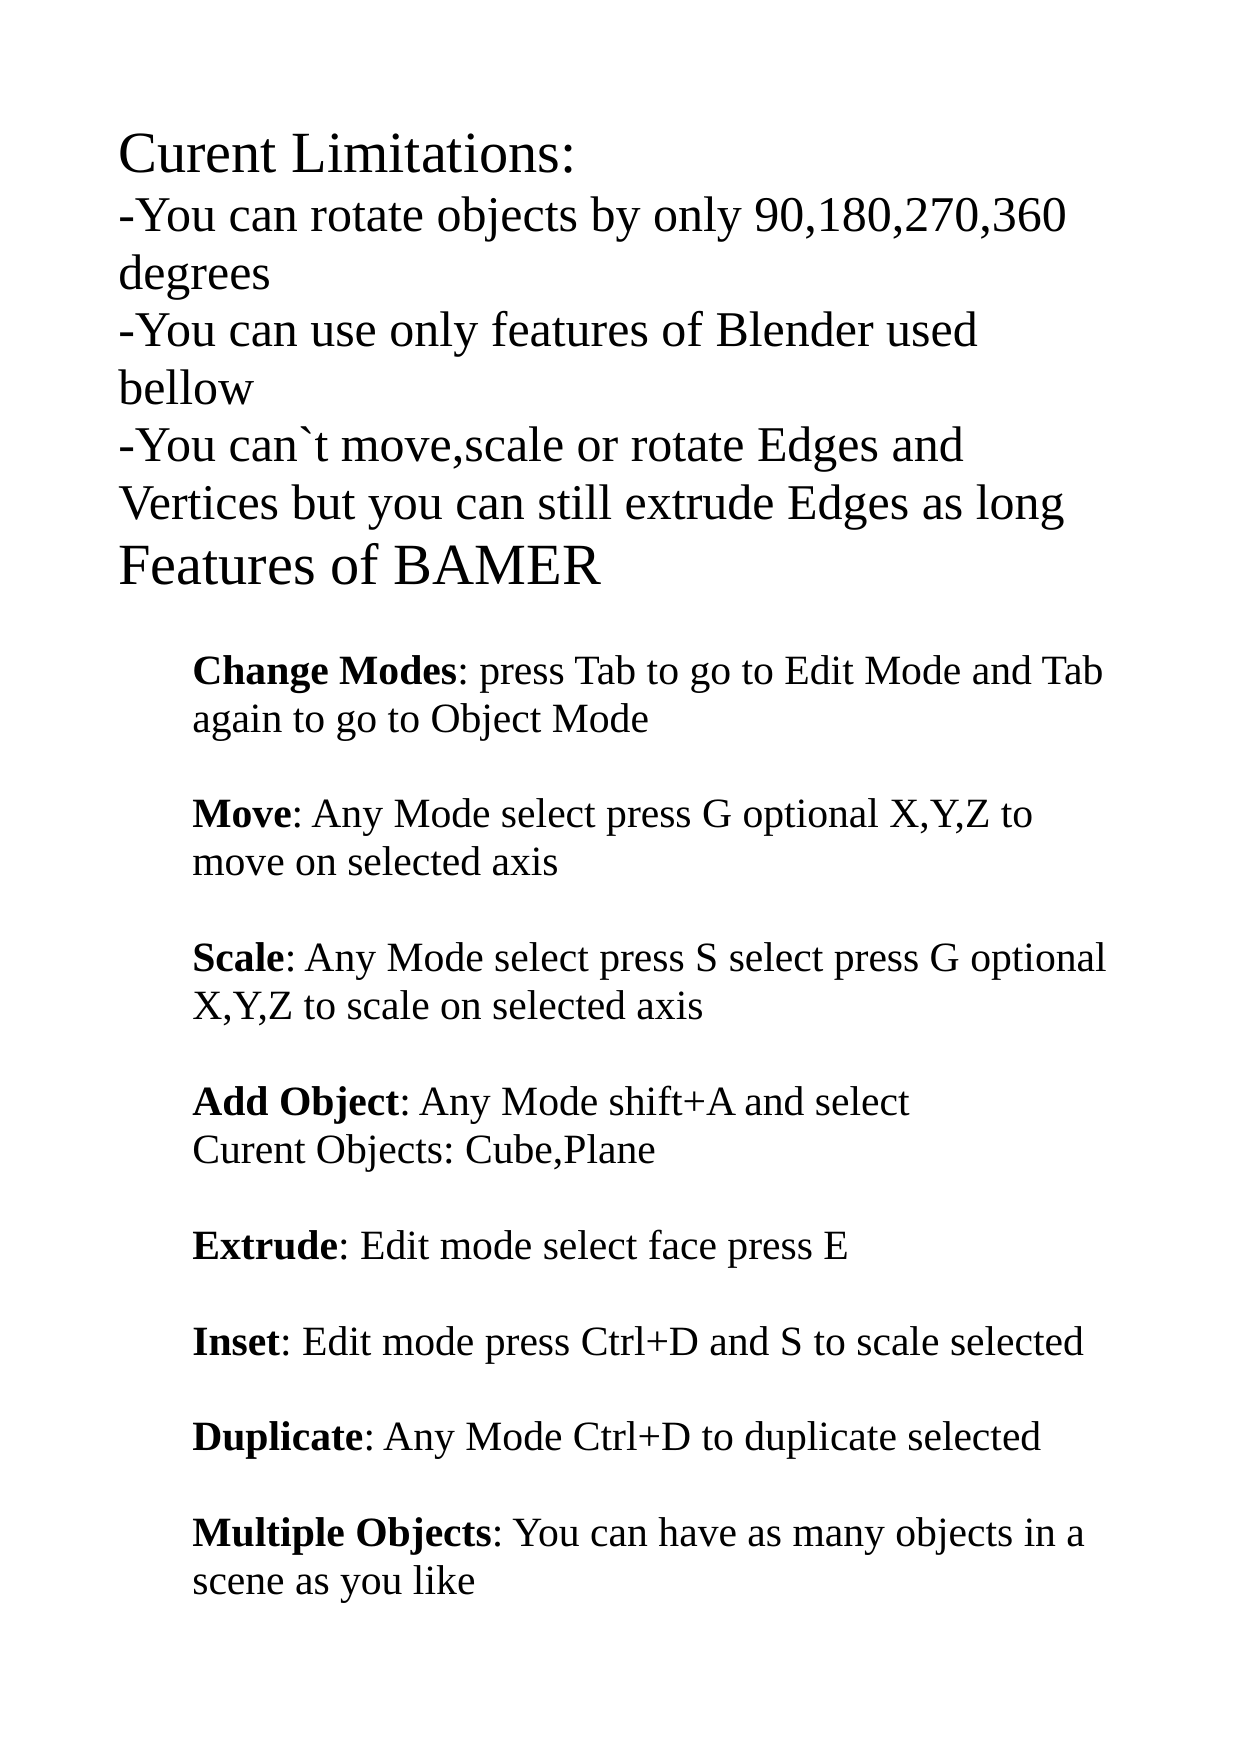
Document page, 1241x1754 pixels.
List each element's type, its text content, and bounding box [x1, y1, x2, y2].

text Multiple Objects: You can have as many objects in a scene as you like [118, 1508, 1122, 1603]
text Add Object: Any Mode shift+A and select [118, 1076, 1122, 1124]
text -You can rotate objects by only 90,180,270,360 degrees [118, 185, 1122, 300]
text -You can use only features of Blender used bellow [118, 300, 1122, 415]
text Move: Any Mode select press G optional X,Y,Z to move on selected axis [118, 789, 1122, 885]
text Extrude: Edit mode select face press E [118, 1220, 1122, 1268]
text Curent Limitations: [118, 118, 1122, 185]
text Scale: Any Mode select press S select press G optional X,Y,Z to scale on selected axis [118, 933, 1122, 1028]
text -You can`t move,scale or rotate Edges and Vertices but you can still extrude Edges as long [118, 415, 1122, 530]
text Change Modes: press Tab to go to Edit Mode and Tab again to go to Object Mode [118, 645, 1122, 741]
text Features of BAMER [118, 530, 1122, 597]
text Inset: Edit mode press Ctrl+D and S to scale selected [118, 1316, 1122, 1364]
text Curent Objects: Cube,Plane [118, 1124, 1122, 1172]
text Duplicate: Any Mode Ctrl+D to duplicate selected [118, 1412, 1122, 1460]
